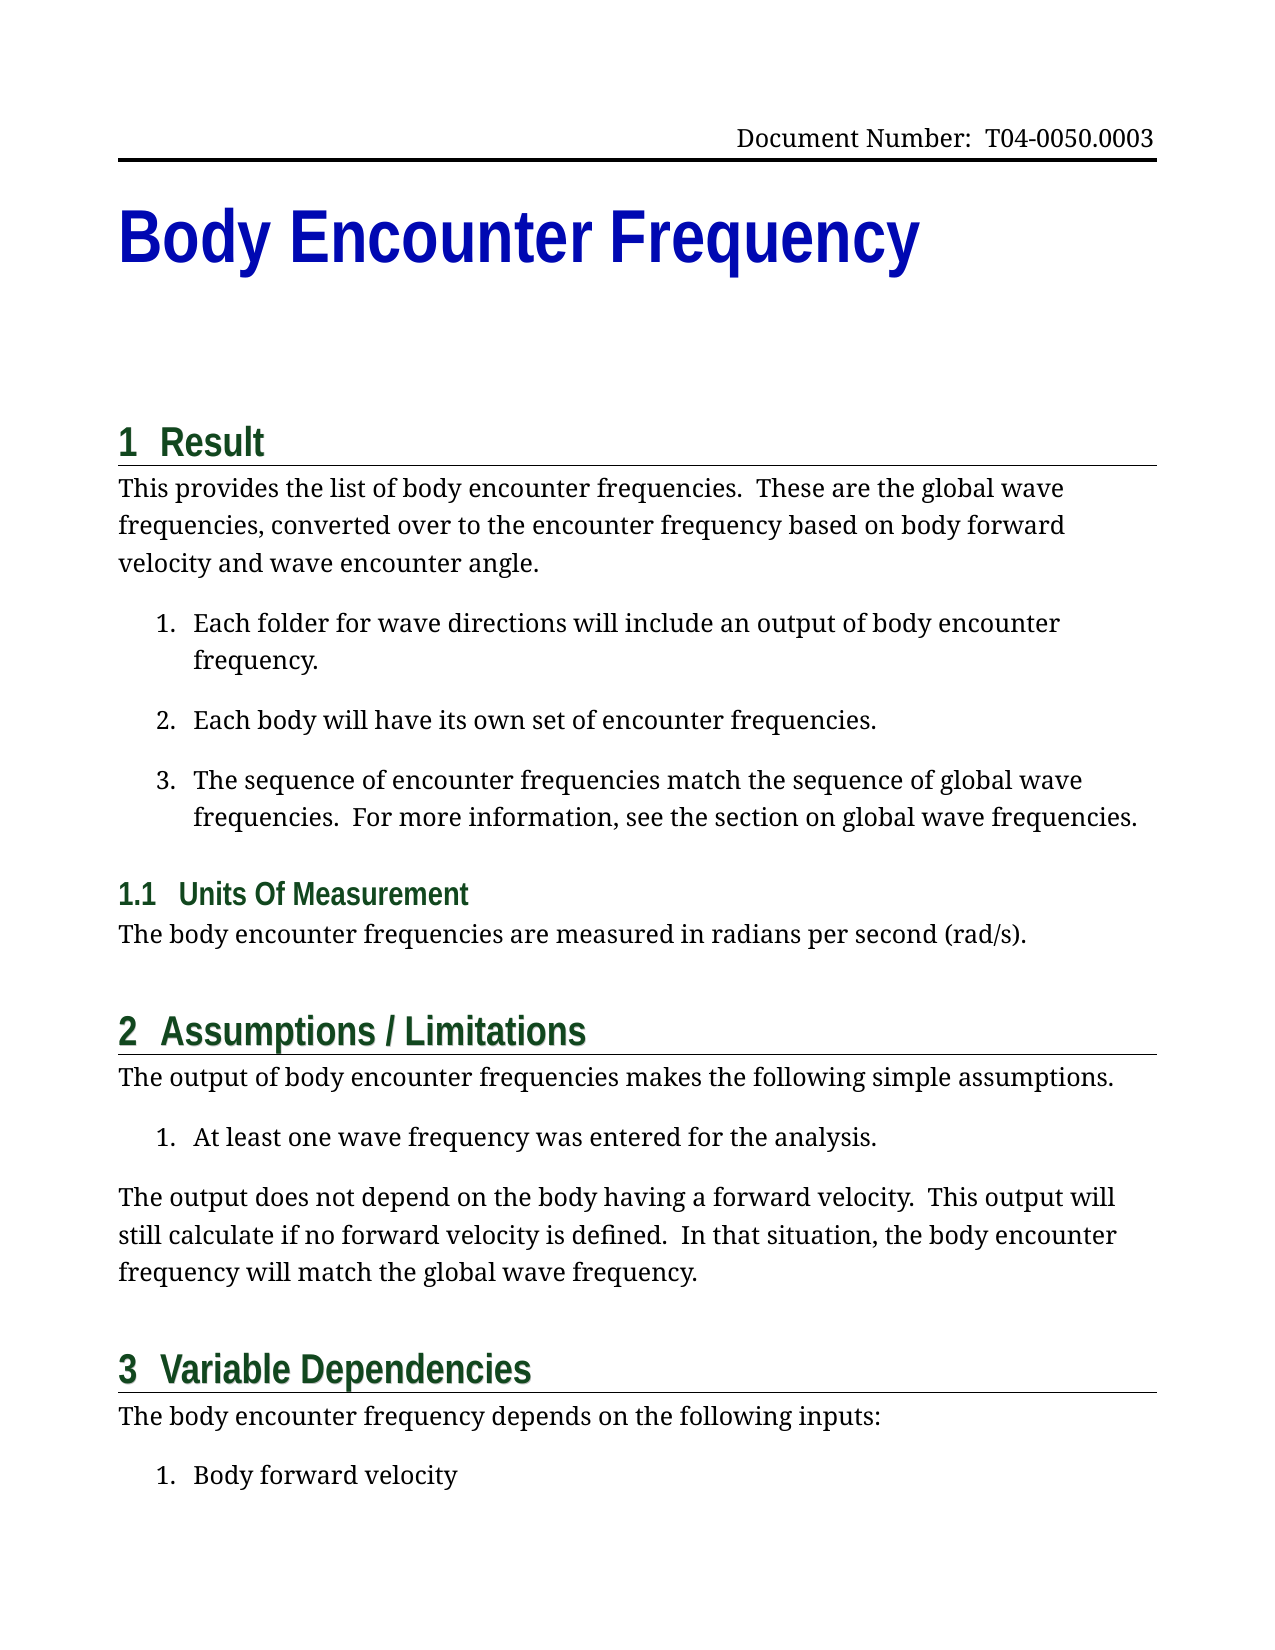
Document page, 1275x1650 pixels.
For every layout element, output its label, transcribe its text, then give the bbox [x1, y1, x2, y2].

list Body forward velocity [156, 1458, 1157, 1492]
list Each body will have its own set of encounter frequencies. [156, 702, 1157, 737]
text The output does not depend on the body having a forward velocity. This output will still calculate if no forward velocity is defined. In that situation, the body encounter frequency will match the global wave frequency. [118, 1180, 1157, 1289]
text The body encounter frequency depends on the following inputs: [118, 1398, 1157, 1432]
subtitle Assumptions / Limitations [118, 1007, 1157, 1054]
subtitle Result [118, 417, 1157, 465]
list The sequence of encounter frequencies match the sequence of global wave frequencies. For more information, see the section on global wave frequencies. [156, 762, 1157, 834]
subtitle Units of Measurement [118, 875, 1157, 913]
list At least one wave frequency was entered for the analysis. [156, 1120, 1157, 1154]
list Each folder for wave directions will include an output of body encounter frequency. [156, 605, 1157, 677]
title Body Encounter Frequency [118, 192, 1157, 278]
text The output of body encounter frequencies makes the following simple assumptions. [118, 1060, 1157, 1094]
text This provides the list of body encounter frequencies. These are the global wave frequencies, converted over to the encounter frequency based on body forward velocity and wave encounter angle. [118, 471, 1157, 579]
text The body encounter frequencies are measured in radians per second (rad/s). [118, 917, 1157, 951]
subtitle Variable Dependencies [118, 1344, 1157, 1392]
